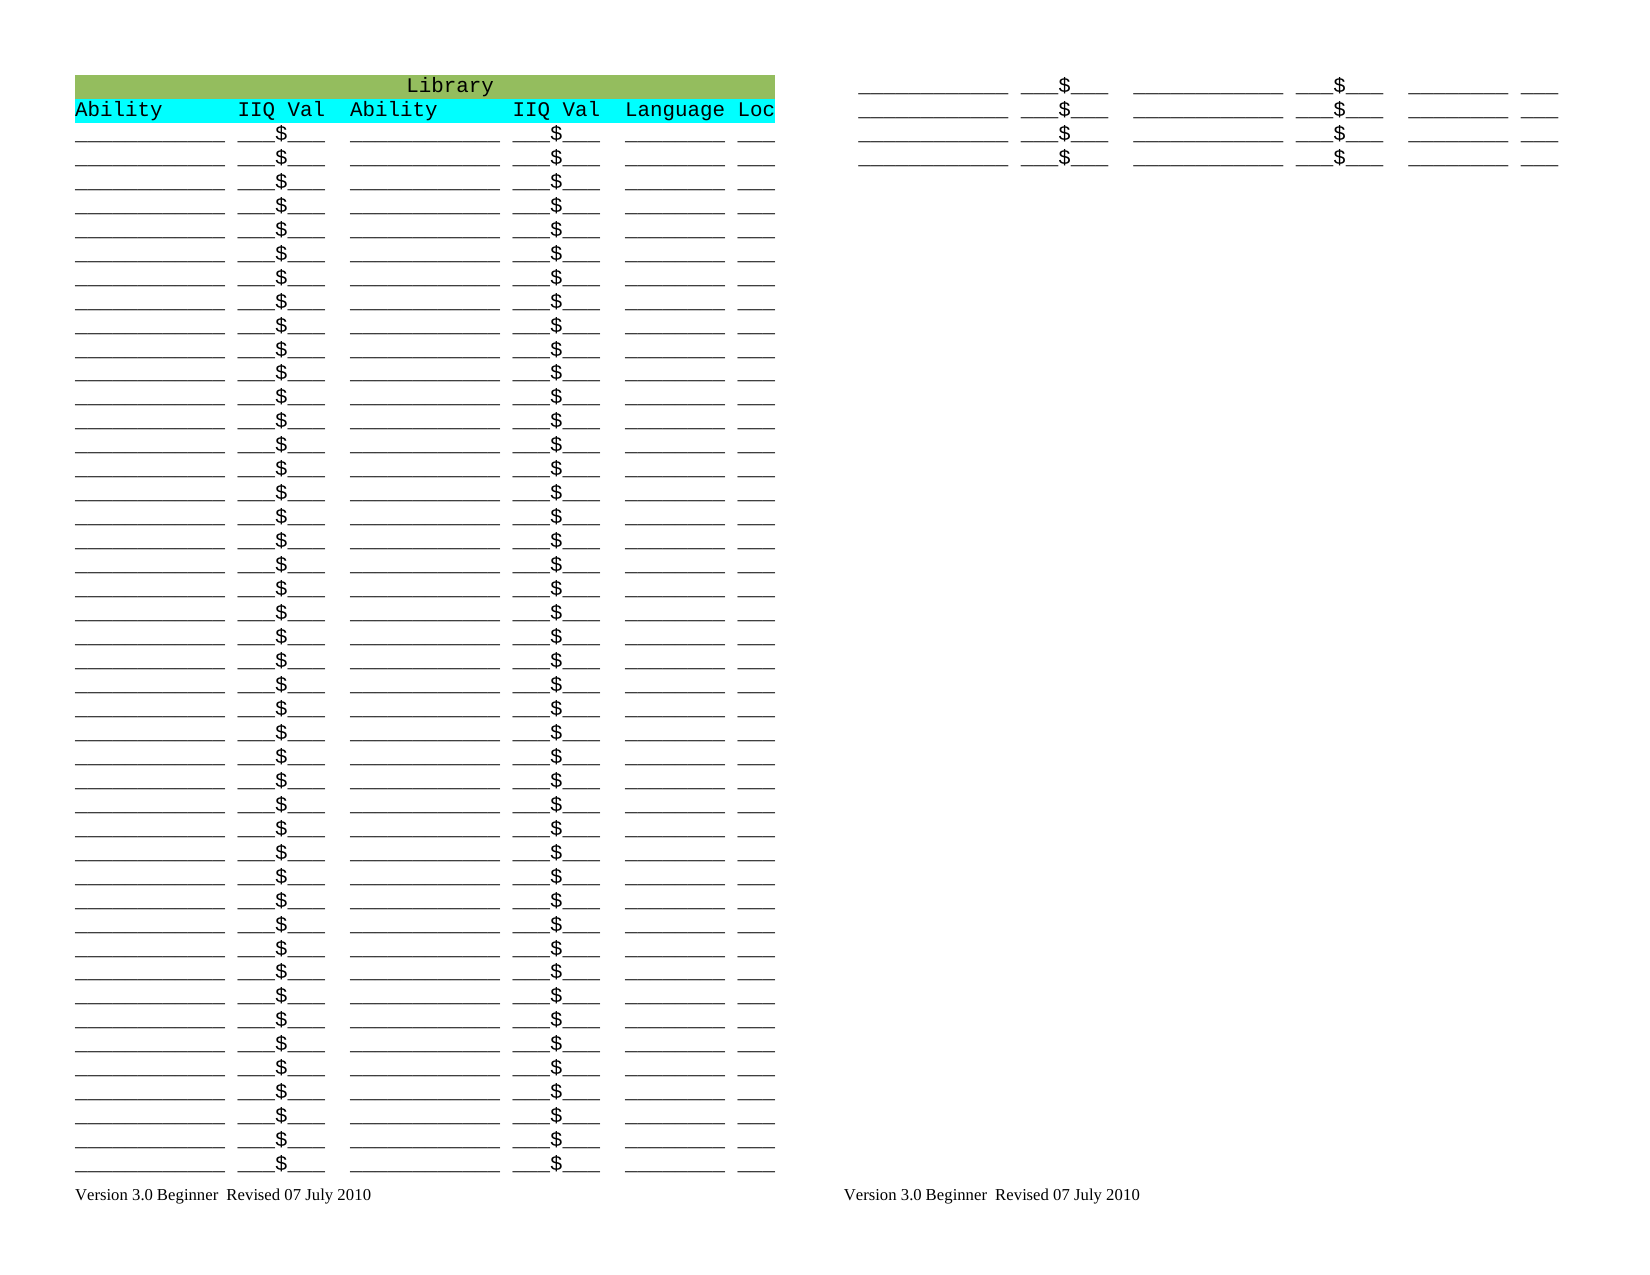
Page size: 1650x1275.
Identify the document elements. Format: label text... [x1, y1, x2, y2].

text ____________ ___$___ ____________ ___$___ ________ ___ [75, 889, 784, 913]
text ____________ ___$___ ____________ ___$___ ________ ___ [75, 1105, 784, 1129]
text ____________ ___$___ ____________ ___$___ ________ ___ [75, 530, 784, 554]
text ____________ ___$___ ____________ ___$___ ________ ___ [75, 123, 784, 147]
text ____________ ___$___ ____________ ___$___ ________ ___ [75, 674, 784, 698]
text ____________ ___$___ ____________ ___$___ ________ ___ [75, 1129, 784, 1153]
text ____________ ___$___ ____________ ___$___ ________ ___ [75, 267, 784, 291]
text ____________ ___$___ ____________ ___$___ ________ ___ [75, 434, 784, 458]
text ____________ ___$___ ____________ ___$___ ________ ___ [75, 578, 784, 602]
text ____________ ___$___ ____________ ___$___ ________ ___ [858, 123, 1567, 147]
text ____________ ___$___ ____________ ___$___ ________ ___ [75, 1081, 784, 1105]
text ____________ ___$___ ____________ ___$___ ________ ___ [75, 147, 784, 171]
text ____________ ___$___ ____________ ___$___ ________ ___ [75, 314, 784, 338]
text Ability IIQ Val Ability IIQ Val Language Loc [75, 99, 784, 123]
text ____________ ___$___ ____________ ___$___ ________ ___ [75, 698, 784, 722]
text ____________ ___$___ ____________ ___$___ ________ ___ [75, 195, 784, 219]
text ____________ ___$___ ____________ ___$___ ________ ___ [858, 99, 1567, 123]
text ____________ ___$___ ____________ ___$___ ________ ___ [75, 338, 784, 362]
text ____________ ___$___ ____________ ___$___ ________ ___ [75, 722, 784, 746]
text ____________ ___$___ ____________ ___$___ ________ ___ [75, 219, 784, 243]
text ____________ ___$___ ____________ ___$___ ________ ___ [75, 1009, 784, 1033]
text ____________ ___$___ ____________ ___$___ ________ ___ [75, 913, 784, 937]
text ____________ ___$___ ____________ ___$___ ________ ___ [75, 506, 784, 530]
text ____________ ___$___ ____________ ___$___ ________ ___ [75, 243, 784, 267]
text ____________ ___$___ ____________ ___$___ ________ ___ [75, 794, 784, 818]
text ____________ ___$___ ____________ ___$___ ________ ___ [75, 937, 784, 961]
text ____________ ___$___ ____________ ___$___ ________ ___ [75, 1033, 784, 1057]
text ____________ ___$___ ____________ ___$___ ________ ___ [75, 482, 784, 506]
text ____________ ___$___ ____________ ___$___ ________ ___ [75, 985, 784, 1009]
text ____________ ___$___ ____________ ___$___ ________ ___ [75, 770, 784, 794]
text Library [75, 75, 784, 99]
text ____________ ___$___ ____________ ___$___ ________ ___ [75, 746, 784, 770]
text ____________ ___$___ ____________ ___$___ ________ ___ [75, 866, 784, 889]
text ____________ ___$___ ____________ ___$___ ________ ___ [75, 171, 784, 195]
text ____________ ___$___ ____________ ___$___ ________ ___ [75, 386, 784, 410]
text ____________ ___$___ ____________ ___$___ ________ ___ [75, 458, 784, 482]
text ____________ ___$___ ____________ ___$___ ________ ___ [75, 961, 784, 985]
text ____________ ___$___ ____________ ___$___ ________ ___ [75, 1153, 784, 1177]
text ____________ ___$___ ____________ ___$___ ________ ___ [75, 626, 784, 650]
text ____________ ___$___ ____________ ___$___ ________ ___ [75, 650, 784, 674]
text ____________ ___$___ ____________ ___$___ ________ ___ [75, 291, 784, 314]
text ____________ ___$___ ____________ ___$___ ________ ___ [75, 1057, 784, 1081]
text ____________ ___$___ ____________ ___$___ ________ ___ [75, 818, 784, 842]
text ____________ ___$___ ____________ ___$___ ________ ___ [75, 602, 784, 626]
text ____________ ___$___ ____________ ___$___ ________ ___ [75, 362, 784, 386]
text ____________ ___$___ ____________ ___$___ ________ ___ [858, 147, 1567, 171]
text ____________ ___$___ ____________ ___$___ ________ ___ [75, 842, 784, 866]
text ____________ ___$___ ____________ ___$___ ________ ___ [75, 410, 784, 434]
text ____________ ___$___ ____________ ___$___ ________ ___ [75, 554, 784, 578]
text ____________ ___$___ ____________ ___$___ ________ ___ [858, 75, 1567, 99]
